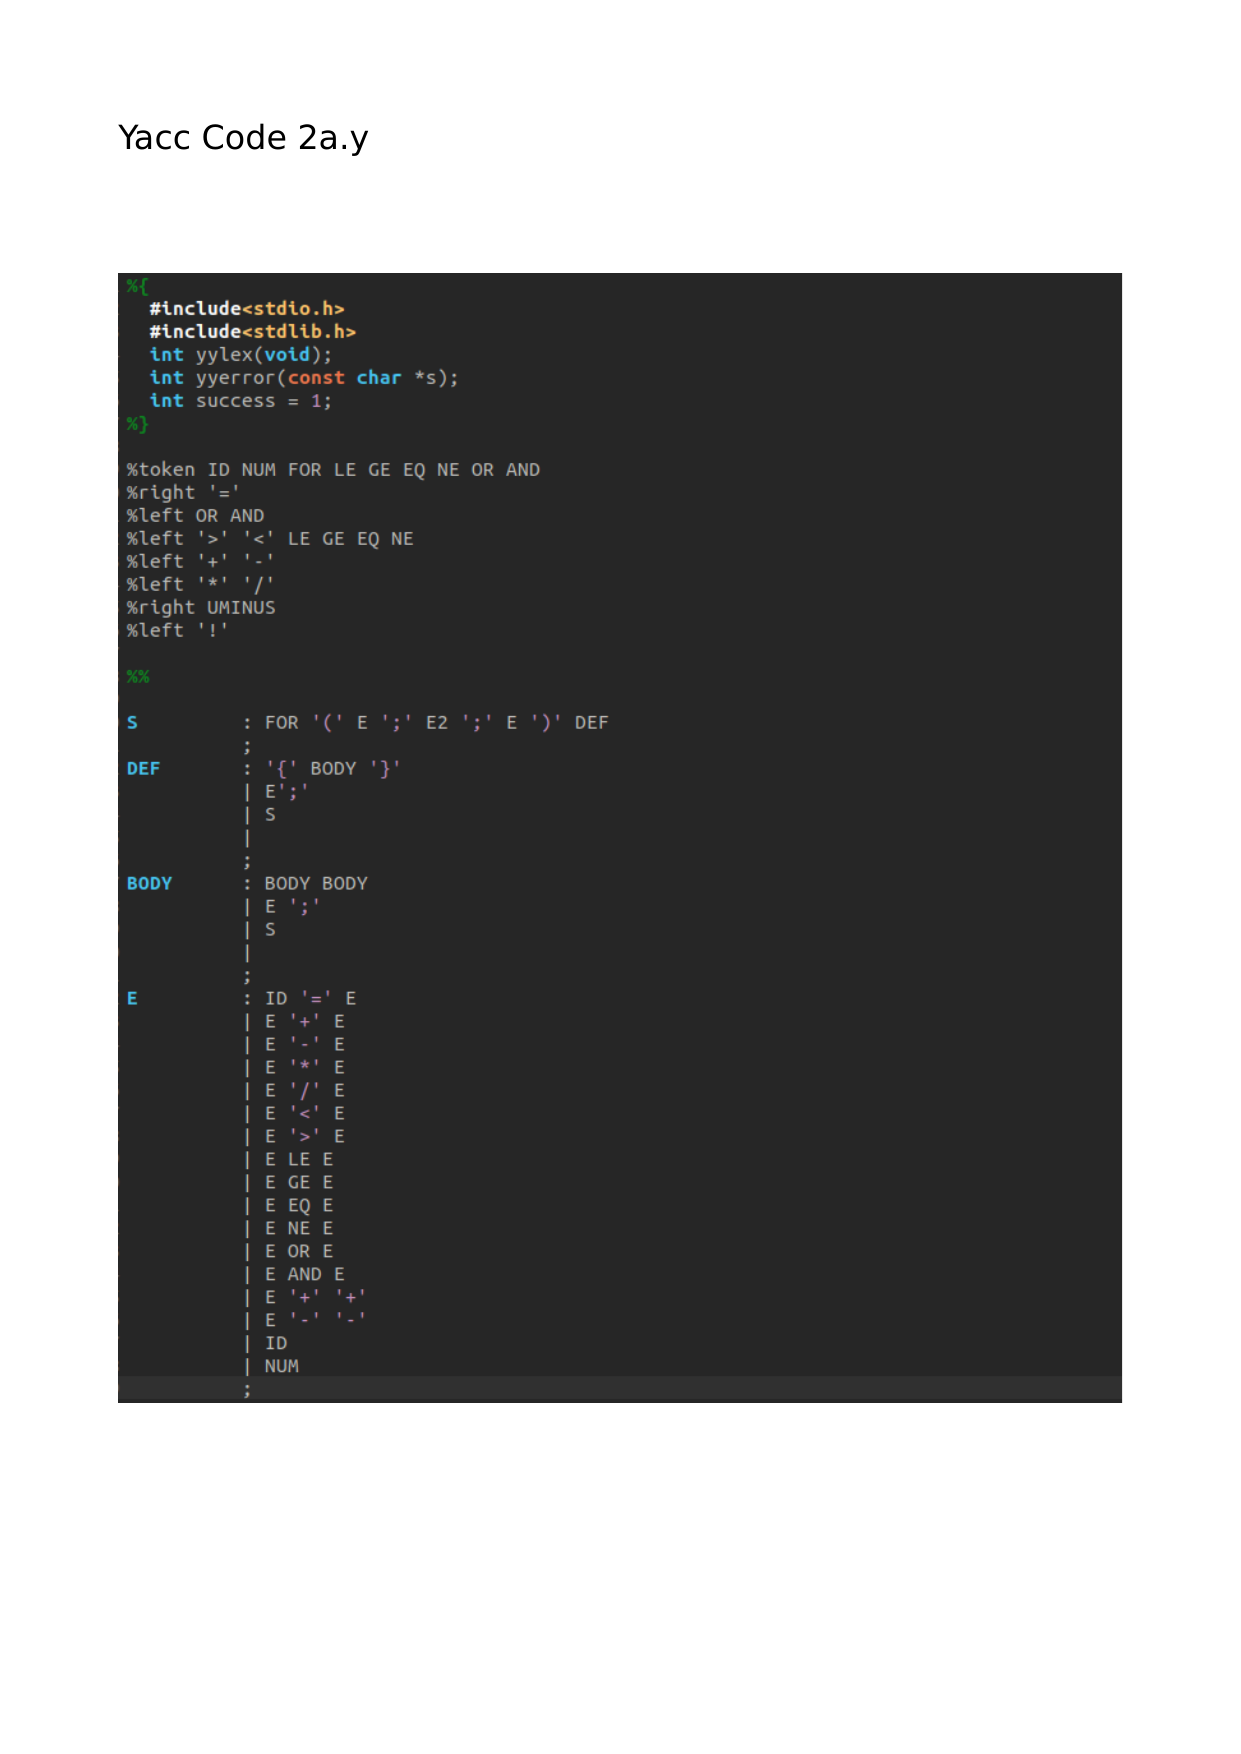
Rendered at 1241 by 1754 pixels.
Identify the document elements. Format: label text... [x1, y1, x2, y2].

text Yacc Code 2a.y [118, 118, 1122, 157]
picture [118, 273, 1123, 1403]
